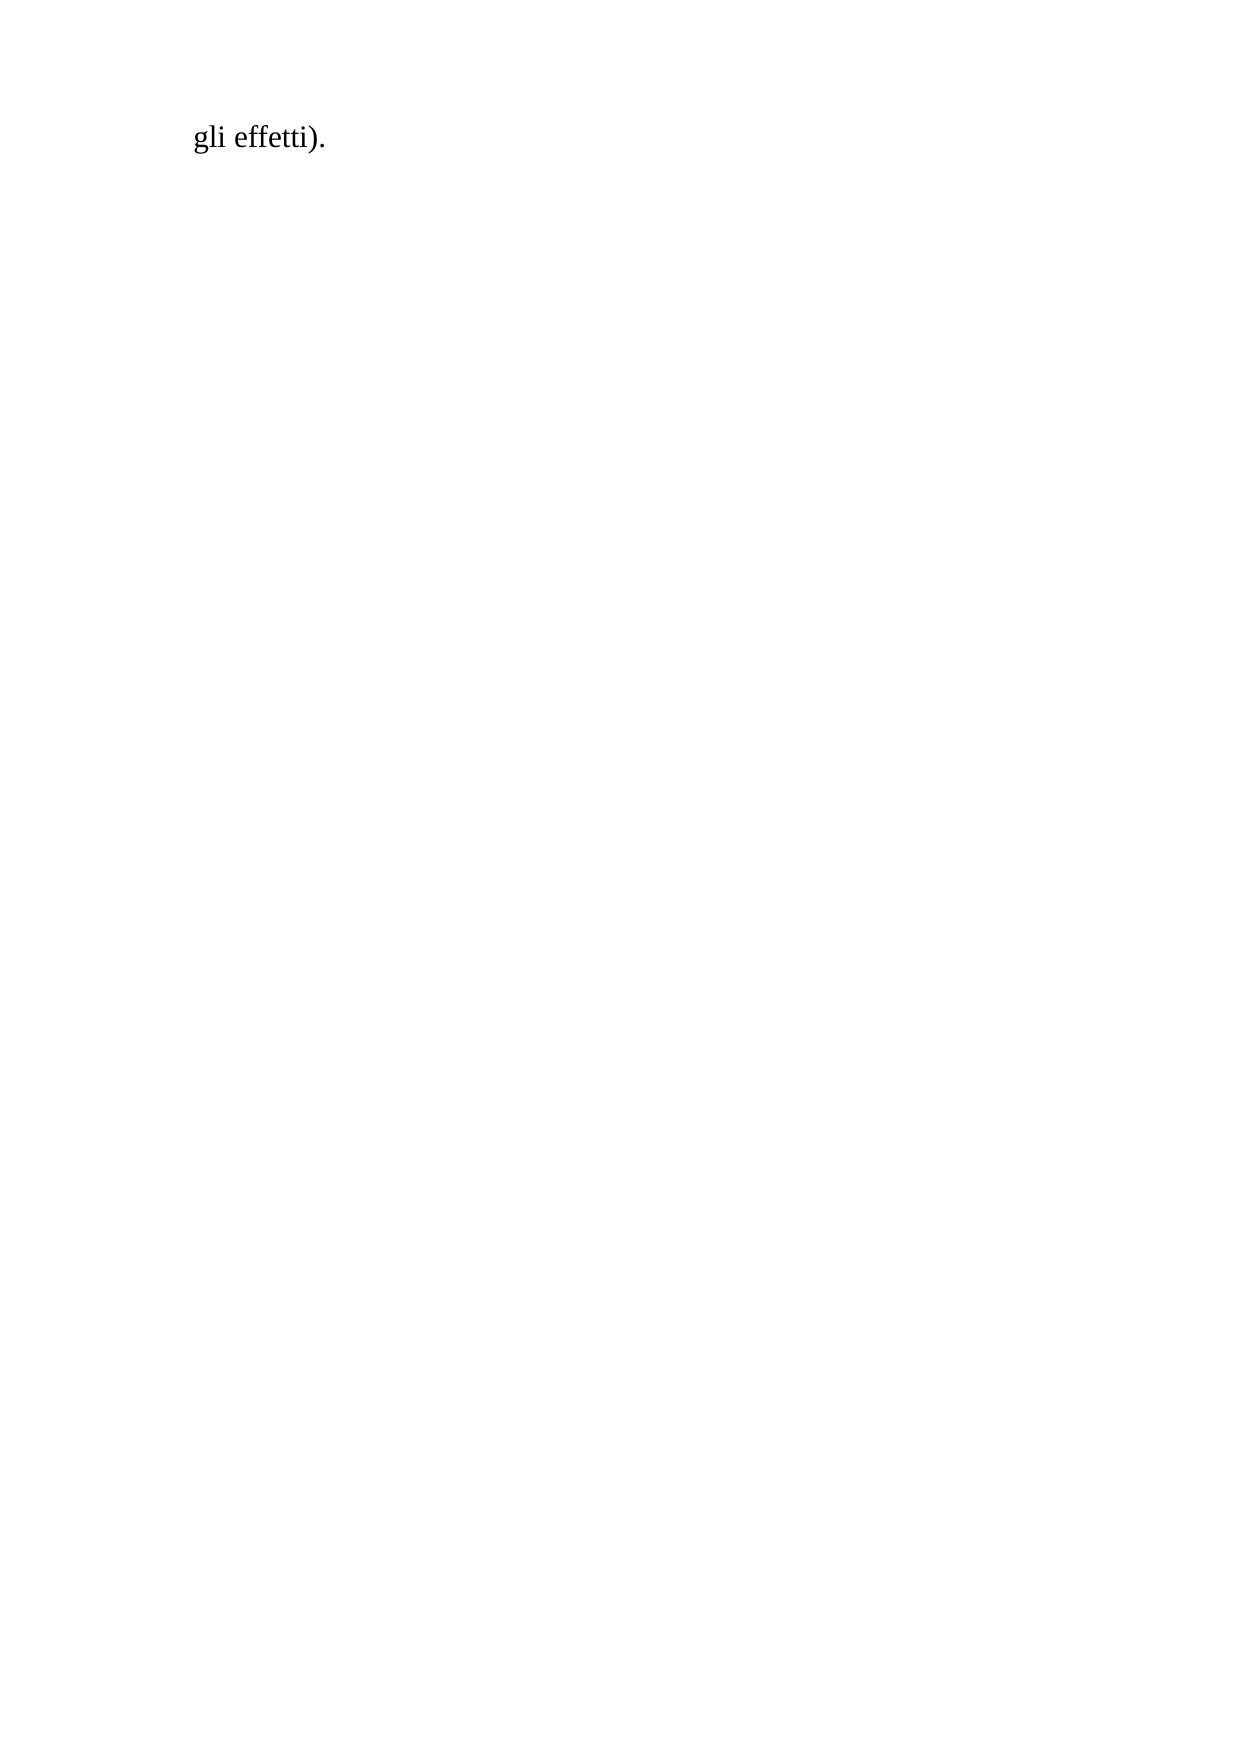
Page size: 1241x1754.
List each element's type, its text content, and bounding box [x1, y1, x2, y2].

list gli effetti). [156, 118, 1122, 154]
